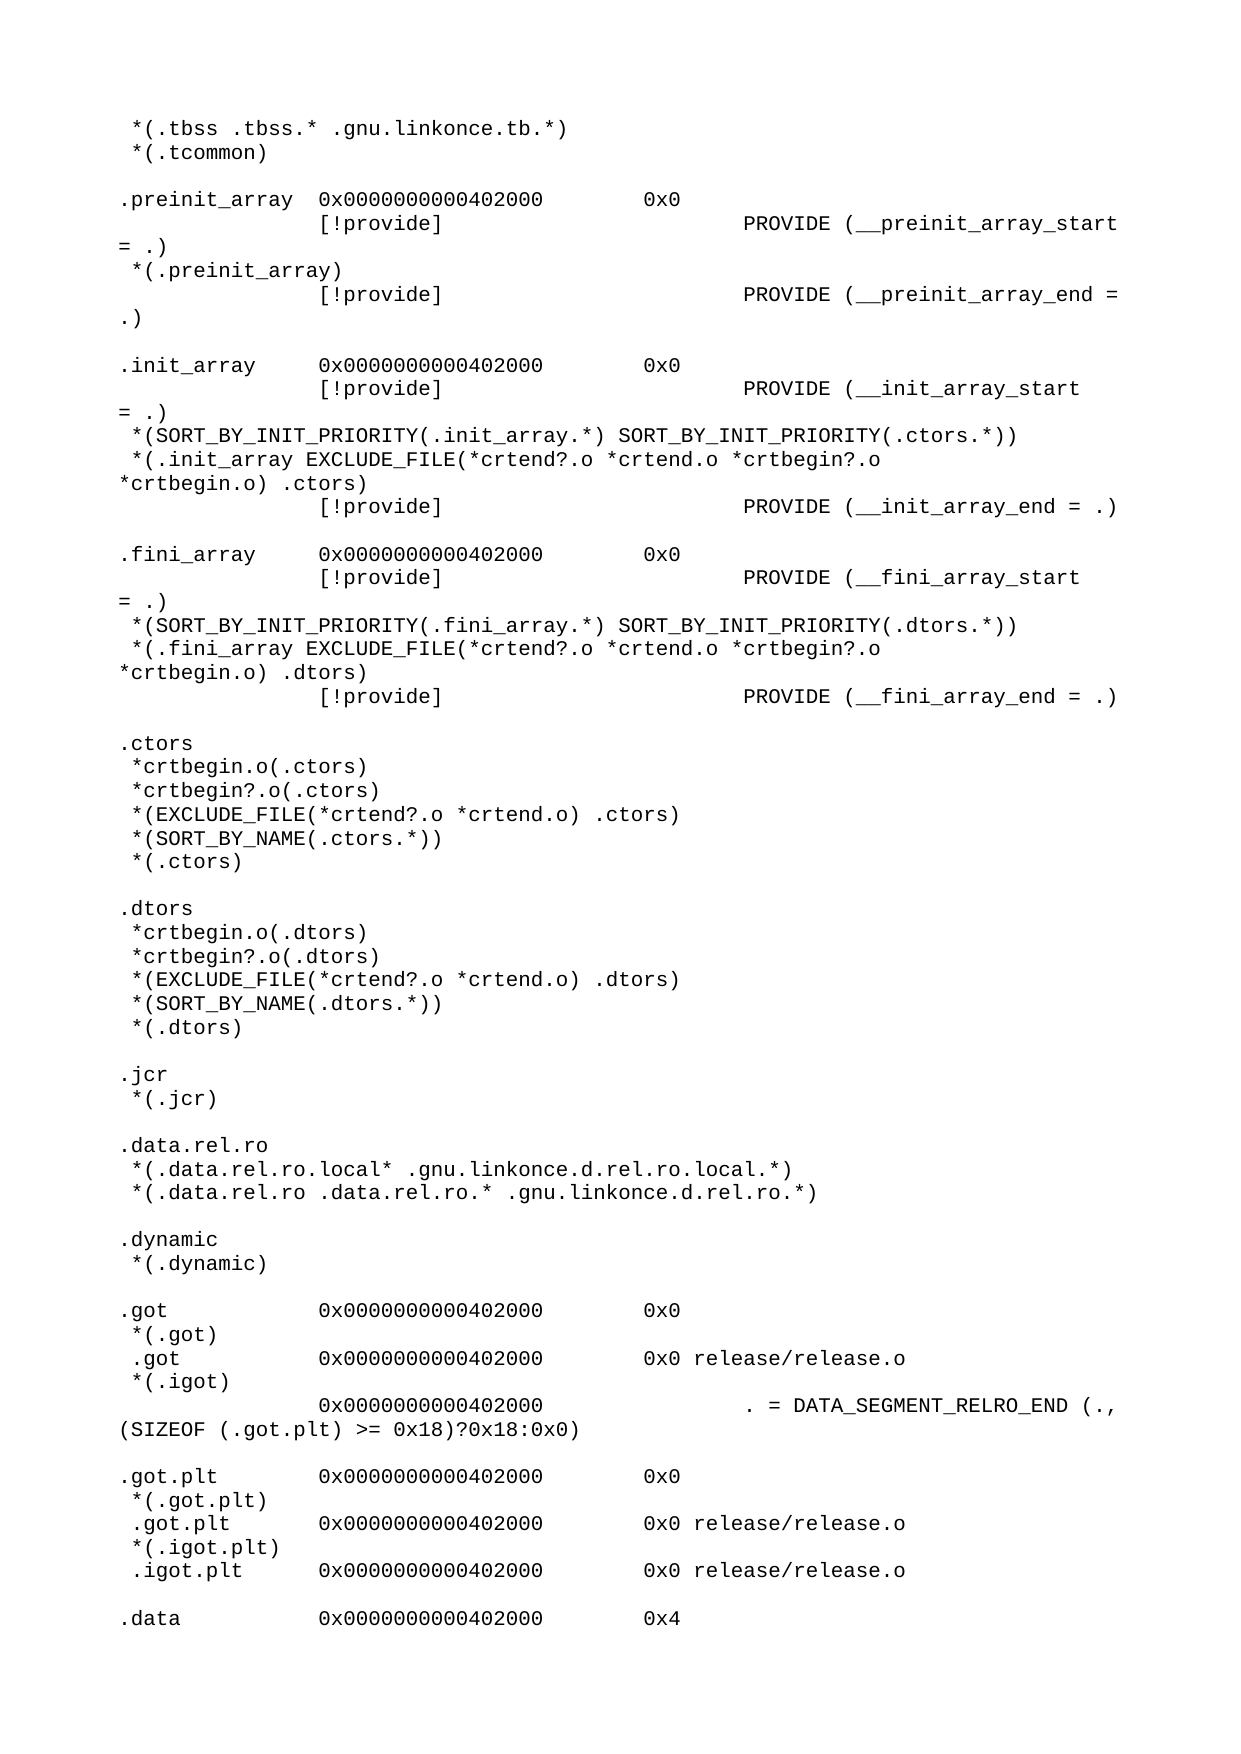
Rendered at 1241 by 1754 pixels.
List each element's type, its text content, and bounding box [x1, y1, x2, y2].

text *(.dtors) [118, 1017, 1122, 1040]
text [!provide] PROVIDE (__fini_array_end = .) [118, 686, 1122, 709]
text *(.igot.plt) [118, 1537, 1122, 1561]
text .igot.plt 0x0000000000402000 0x0 release/release.o [118, 1561, 1122, 1584]
text *(.tcommon) [118, 142, 1122, 165]
text .got 0x0000000000402000 0x0 [118, 1300, 1122, 1324]
text *(SORT_BY_NAME(.ctors.*)) [118, 827, 1122, 851]
text .data.rel.ro [118, 1135, 1122, 1158]
text *(.data.rel.ro.local* .gnu.linkonce.d.rel.ro.local.*) [118, 1158, 1122, 1182]
text *crtbegin?.o(.dtors) [118, 946, 1122, 969]
text .init_array 0x0000000000402000 0x0 [118, 354, 1122, 378]
text 0x0000000000402000 . = DATA_SEGMENT_RELRO_END (., (SIZEOF (.got.plt) >= 0x18)?0x18:0x0) [118, 1395, 1122, 1442]
text *(.init_array EXCLUDE_FILE(*crtend?.o *crtend.o *crtbegin?.o *crtbegin.o) .ctors) [118, 449, 1122, 496]
text [!provide] PROVIDE (__preinit_array_end = .) [118, 284, 1122, 331]
text .data 0x0000000000402000 0x4 [118, 1608, 1122, 1631]
text *(.dynamic) [118, 1253, 1122, 1277]
text .got 0x0000000000402000 0x0 release/release.o [118, 1348, 1122, 1371]
text *(SORT_BY_NAME(.dtors.*)) [118, 993, 1122, 1017]
text *(.fini_array EXCLUDE_FILE(*crtend?.o *crtend.o *crtbegin?.o *crtbegin.o) .dtors) [118, 638, 1122, 686]
text .dtors [118, 898, 1122, 922]
text *crtbegin.o(.dtors) [118, 922, 1122, 946]
text .dynamic [118, 1229, 1122, 1253]
text *(.preinit_array) [118, 260, 1122, 284]
text [!provide] PROVIDE (__init_array_end = .) [118, 496, 1122, 520]
text *(EXCLUDE_FILE(*crtend?.o *crtend.o) .dtors) [118, 969, 1122, 993]
text *(SORT_BY_INIT_PRIORITY(.init_array.*) SORT_BY_INIT_PRIORITY(.ctors.*)) [118, 426, 1122, 449]
text *(.got.plt) [118, 1489, 1122, 1513]
text [!provide] PROVIDE (__init_array_start = .) [118, 378, 1122, 426]
text *(.ctors) [118, 851, 1122, 875]
text *crtbegin.o(.ctors) [118, 757, 1122, 780]
text .preinit_array 0x0000000000402000 0x0 [118, 189, 1122, 213]
text .got.plt 0x0000000000402000 0x0 [118, 1466, 1122, 1489]
text *(.jcr) [118, 1088, 1122, 1111]
text [!provide] PROVIDE (__preinit_array_start = .) [118, 213, 1122, 260]
text *(.igot) [118, 1371, 1122, 1395]
text .jcr [118, 1064, 1122, 1088]
text *(EXCLUDE_FILE(*crtend?.o *crtend.o) .ctors) [118, 804, 1122, 827]
text .fini_array 0x0000000000402000 0x0 [118, 544, 1122, 567]
text *crtbegin?.o(.ctors) [118, 780, 1122, 804]
text .got.plt 0x0000000000402000 0x0 release/release.o [118, 1513, 1122, 1537]
text [!provide] PROVIDE (__fini_array_start = .) [118, 567, 1122, 615]
text *(.tbss .tbss.* .gnu.linkonce.tb.*) [118, 118, 1122, 142]
text *(.got) [118, 1324, 1122, 1348]
text *(.data.rel.ro .data.rel.ro.* .gnu.linkonce.d.rel.ro.*) [118, 1182, 1122, 1206]
text .ctors [118, 733, 1122, 757]
text *(SORT_BY_INIT_PRIORITY(.fini_array.*) SORT_BY_INIT_PRIORITY(.dtors.*)) [118, 615, 1122, 638]
